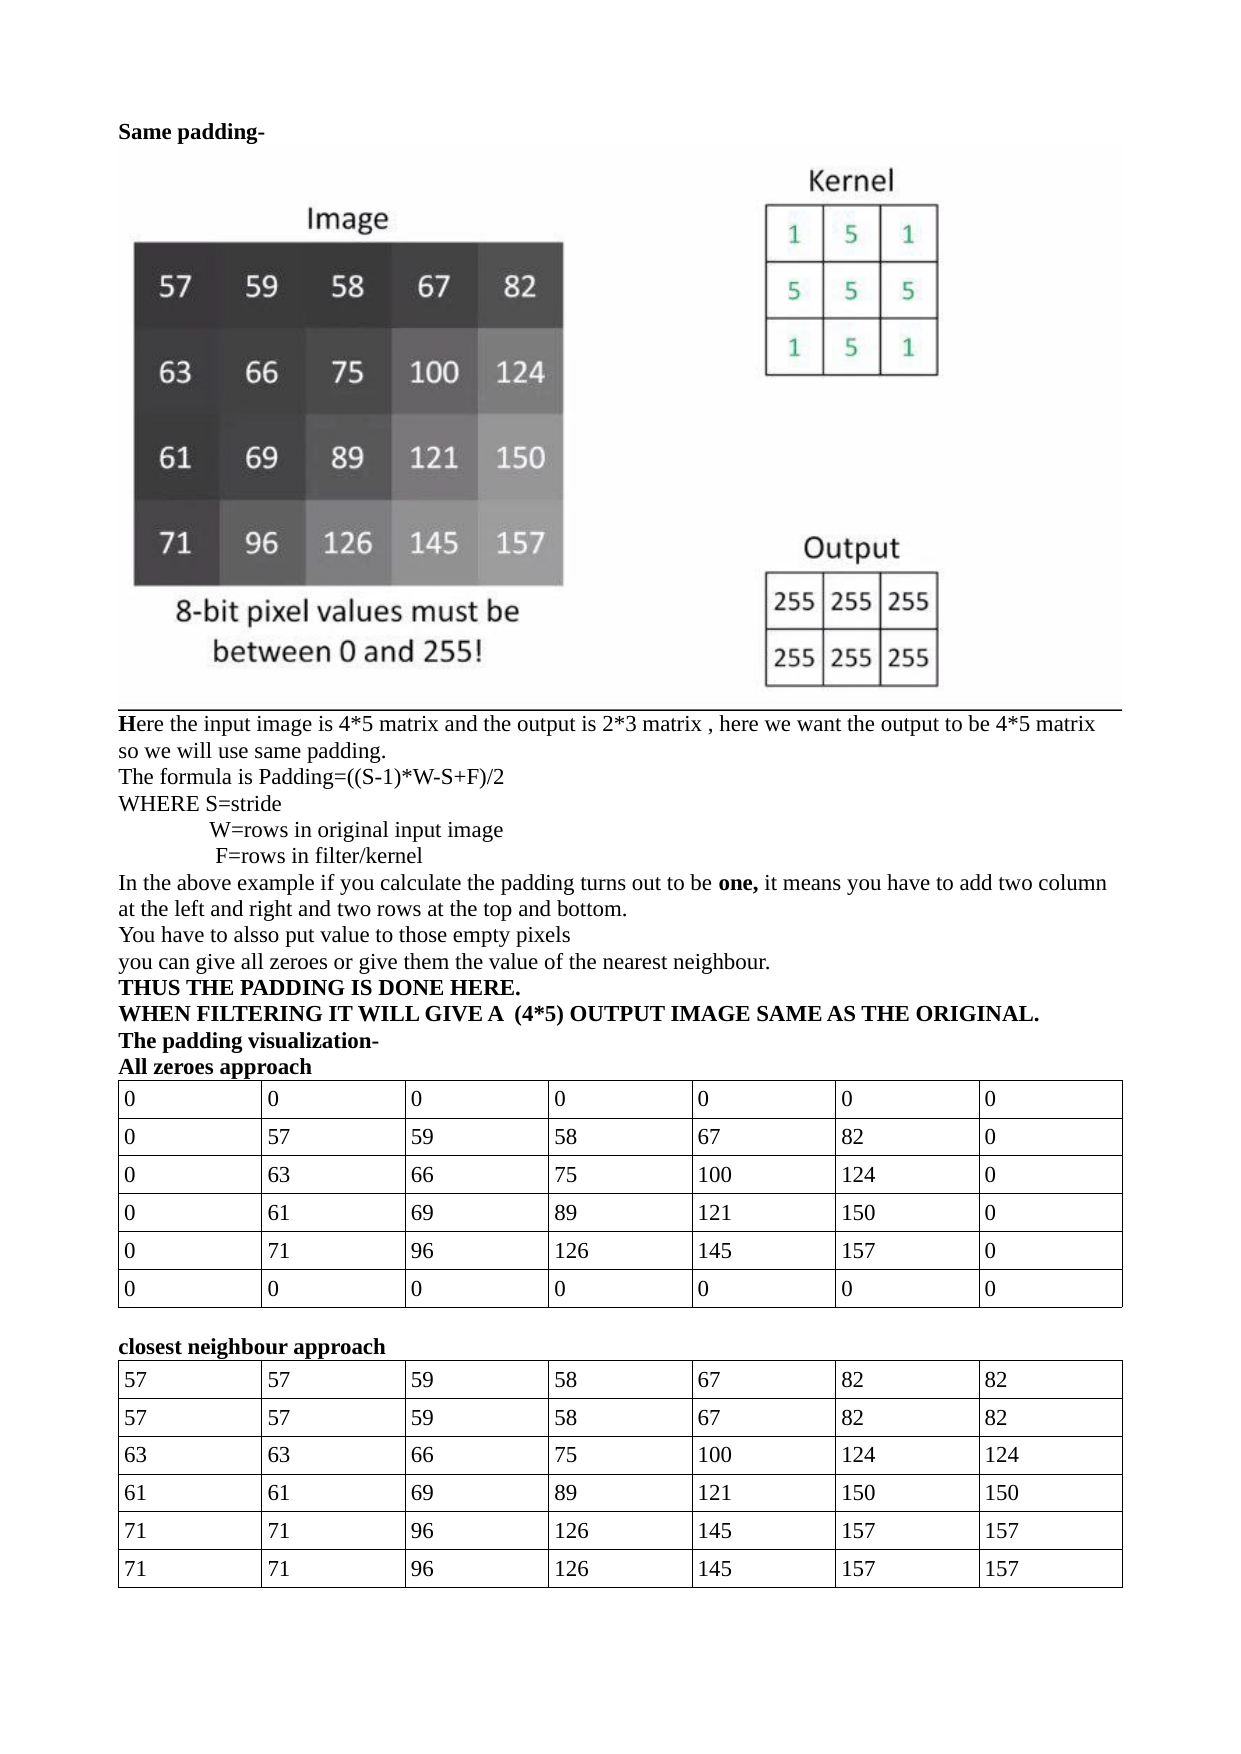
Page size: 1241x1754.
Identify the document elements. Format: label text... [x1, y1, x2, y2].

table_cell 157 [836, 1232, 979, 1269]
table_cell 124 [980, 1437, 1122, 1473]
text The padding visualization- [118, 1027, 1122, 1053]
table_cell 0 [693, 1270, 835, 1307]
table_cell 63 [262, 1156, 405, 1193]
picture [118, 144, 1123, 711]
table_header 0 [980, 1081, 1122, 1117]
table_cell 69 [406, 1194, 548, 1231]
table_cell 57 [262, 1399, 405, 1436]
table_cell 61 [262, 1475, 405, 1511]
table_cell 0 [980, 1119, 1122, 1155]
table_header 0 [549, 1081, 692, 1117]
table_cell 66 [406, 1156, 548, 1193]
table_header 0 [119, 1081, 261, 1117]
table_cell 145 [693, 1232, 835, 1269]
table_cell 124 [836, 1156, 979, 1193]
table_cell 126 [549, 1550, 692, 1587]
table_cell 150 [836, 1475, 979, 1511]
table_cell 89 [549, 1194, 692, 1231]
table_header 0 [693, 1081, 835, 1117]
table_cell 63 [119, 1437, 261, 1473]
text WHERE S=stride [118, 789, 1122, 816]
table_header 67 [693, 1361, 835, 1398]
table_header 57 [119, 1361, 261, 1398]
table_cell 0 [980, 1194, 1122, 1231]
table_cell 0 [119, 1119, 261, 1155]
table_cell 0 [119, 1270, 261, 1307]
text closest neighbour approach [118, 1333, 1122, 1360]
table_cell 61 [262, 1194, 405, 1231]
table_cell 59 [406, 1399, 548, 1436]
table_cell 100 [693, 1156, 835, 1193]
text THUS THE PADDING IS DONE HERE. [118, 974, 1122, 1000]
table_cell 96 [406, 1512, 548, 1549]
text F=rows in filter/kernel [118, 842, 1122, 869]
table_cell 157 [980, 1550, 1122, 1587]
table_cell 67 [693, 1119, 835, 1155]
text Here the input image is 4*5 matrix and the output is 2*3 matrix , here we want the output to be 4*5 matrix so we will use same padding. [118, 711, 1122, 763]
table_cell 145 [693, 1512, 835, 1549]
table_header 0 [406, 1081, 548, 1117]
table_cell 82 [836, 1119, 979, 1155]
text W=rows in original input image [118, 816, 1122, 842]
table_cell 69 [406, 1475, 548, 1511]
table_cell 71 [262, 1232, 405, 1269]
table_cell 145 [693, 1550, 835, 1587]
table_cell 75 [549, 1156, 692, 1193]
table_cell 121 [693, 1194, 835, 1231]
table_header 57 [262, 1361, 405, 1398]
table_cell 0 [119, 1156, 261, 1193]
table_cell 57 [262, 1119, 405, 1155]
text you can give all zeroes or give them the value of the nearest neighbour. [118, 948, 1122, 974]
table_cell 89 [549, 1475, 692, 1511]
table_cell 0 [980, 1232, 1122, 1269]
table_cell 66 [406, 1437, 548, 1473]
table_header 82 [980, 1361, 1122, 1398]
table_cell 157 [836, 1512, 979, 1549]
text WHEN FILTERING IT WILL GIVE A (4*5) OUTPUT IMAGE SAME AS THE ORIGINAL. [118, 1000, 1122, 1027]
table_cell 0 [836, 1270, 979, 1307]
table_cell 82 [836, 1399, 979, 1436]
table_cell 0 [119, 1232, 261, 1269]
table_cell 0 [119, 1194, 261, 1231]
table_cell 157 [980, 1512, 1122, 1549]
text In the above example if you calculate the padding turns out to be one, it means you have to add two column at the left and right and two rows at the top and bottom. [118, 869, 1122, 921]
table_header 0 [262, 1081, 405, 1117]
table_cell 71 [119, 1550, 261, 1587]
table_cell 0 [262, 1270, 405, 1307]
table_cell 121 [693, 1475, 835, 1511]
table_cell 58 [549, 1119, 692, 1155]
table_cell 82 [980, 1399, 1122, 1436]
table_cell 75 [549, 1437, 692, 1473]
table_cell 96 [406, 1232, 548, 1269]
table_cell 0 [549, 1270, 692, 1307]
table_cell 124 [836, 1437, 979, 1473]
table_cell 71 [119, 1512, 261, 1549]
table_cell 157 [836, 1550, 979, 1587]
table_cell 59 [406, 1119, 548, 1155]
table_header 0 [836, 1081, 979, 1117]
table_cell 71 [262, 1512, 405, 1549]
table_cell 126 [549, 1512, 692, 1549]
table_header 59 [406, 1361, 548, 1398]
table_cell 61 [119, 1475, 261, 1511]
table_cell 96 [406, 1550, 548, 1587]
table_cell 57 [119, 1399, 261, 1436]
table_cell 63 [262, 1437, 405, 1473]
text All zeroes approach [118, 1053, 1122, 1079]
table_header 82 [836, 1361, 979, 1398]
text The formula is Padding=((S-1)*W-S+F)/2 [118, 763, 1122, 789]
table_cell 100 [693, 1437, 835, 1473]
table_cell 71 [262, 1550, 405, 1587]
table_cell 126 [549, 1232, 692, 1269]
table_cell 58 [549, 1399, 692, 1436]
text You have to alsso put value to those empty pixels [118, 921, 1122, 948]
table_cell 0 [980, 1156, 1122, 1193]
table_cell 150 [980, 1475, 1122, 1511]
text Same padding- [118, 118, 1122, 144]
table_cell 0 [406, 1270, 548, 1307]
table_cell 0 [980, 1270, 1122, 1307]
table_cell 67 [693, 1399, 835, 1436]
table_cell 150 [836, 1194, 979, 1231]
table_header 58 [549, 1361, 692, 1398]
